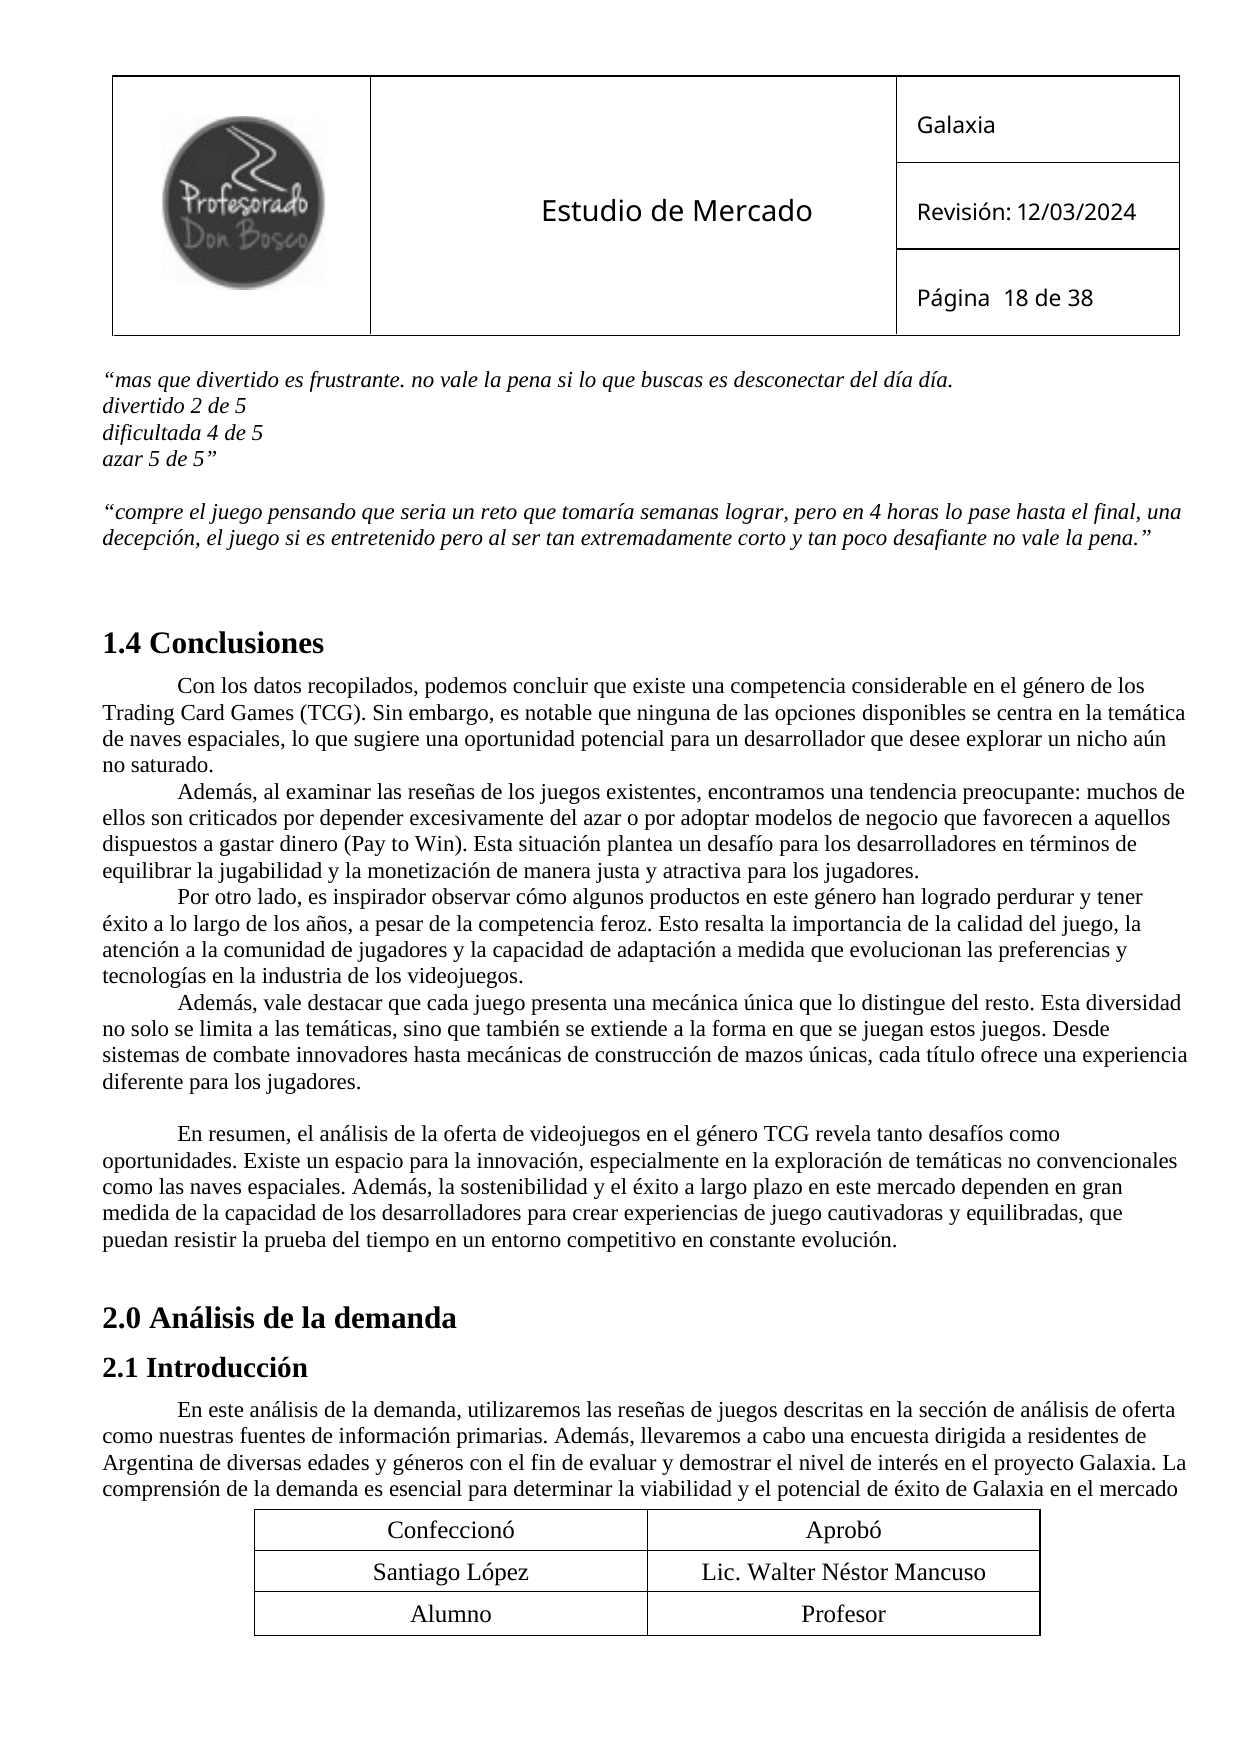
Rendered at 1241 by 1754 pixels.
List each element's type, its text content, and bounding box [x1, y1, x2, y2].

text azar 5 de 5” [102, 445, 1192, 471]
text divertido 2 de 5 [102, 392, 1192, 419]
subtitle 2.0 Análisis de la demanda [102, 1299, 1192, 1335]
text En este análisis de la demanda, utilizaremos las reseñas de juegos descritas en la sección de análisis de oferta como nuestras fuentes de información primarias. Además, llevaremos a cabo una encuesta dirigida a residentes de Argentina de diversas edades y géneros con el fin de evaluar y demostrar el nivel de interés en el proyecto Galaxia. La comprensión de la demanda es esencial para determinar la viabilidad y el potencial de éxito de Galaxia en el mercado [102, 1396, 1192, 1501]
subtitle 2.1 Introducción [102, 1350, 1192, 1383]
text En resumen, el análisis de la oferta de videojuegos en el género TCG revela tanto desafíos como oportunidades. Existe un espacio para la innovación, especialmente en la exploración de temáticas no convencionales como las naves espaciales. Además, la sostenibilidad y el éxito a largo plazo en este mercado dependen en gran medida de la capacidad de los desarrolladores para crear experiencias de juego cautivadoras y equilibradas, que puedan resistir la prueba del tiempo en un entorno competitivo en constante evolución. [102, 1120, 1192, 1252]
text Con los datos recopilados, podemos concluir que existe una competencia considerable en el género de los Trading Card Games (TCG). Sin embargo, es notable que ninguna de las opciones disponibles se centra en la temática de naves espaciales, lo que sugiere una oportunidad potencial para un desarrollador que desee explorar un nicho aún no saturado. [102, 672, 1192, 778]
text Además, vale destacar que cada juego presenta una mecánica única que lo distingue del resto. Esta diversidad no solo se limita a las temáticas, sino que también se extiende a la forma en que se juegan estos juegos. Desde sistemas de combate innovadores hasta mecánicas de construcción de mazos únicas, cada título ofrece una experiencia diferente para los jugadores. [102, 989, 1192, 1094]
text dificultada 4 de 5 [102, 419, 1192, 445]
subtitle 1.4 Conclusiones [102, 624, 1192, 660]
text “compre el juego pensando que seria un reto que tomaría semanas lograr, pero en 4 horas lo pase hasta el final, una decepción, el juego si es entretenido pero al ser tan extremadamente corto y tan poco desafiante no vale la pena.” [102, 498, 1192, 550]
text “mas que divertido es frustrante. no vale la pena si lo que buscas es desconectar del día día. [102, 366, 1192, 392]
text Por otro lado, es inspirador observar cómo algunos productos en este género han logrado perdurar y tener éxito a lo largo de los años, a pesar de la competencia feroz. Esto resalta la importancia de la calidad del juego, la atención a la comunidad de jugadores y la capacidad de adaptación a medida que evolucionan las preferencias y tecnologías en la industria de los videojuegos. [102, 883, 1192, 989]
text Además, al examinar las reseñas de los juegos existentes, encontramos una tendencia preocupante: muchos de ellos son criticados por depender excesivamente del azar o por adoptar modelos de negocio que favorecen a aquellos dispuestos a gastar dinero (Pay to Win). Esta situación plantea un desafío para los desarrolladores en términos de equilibrar la jugabilidad y la monetización de manera justa y atractiva para los jugadores. [102, 778, 1192, 883]
